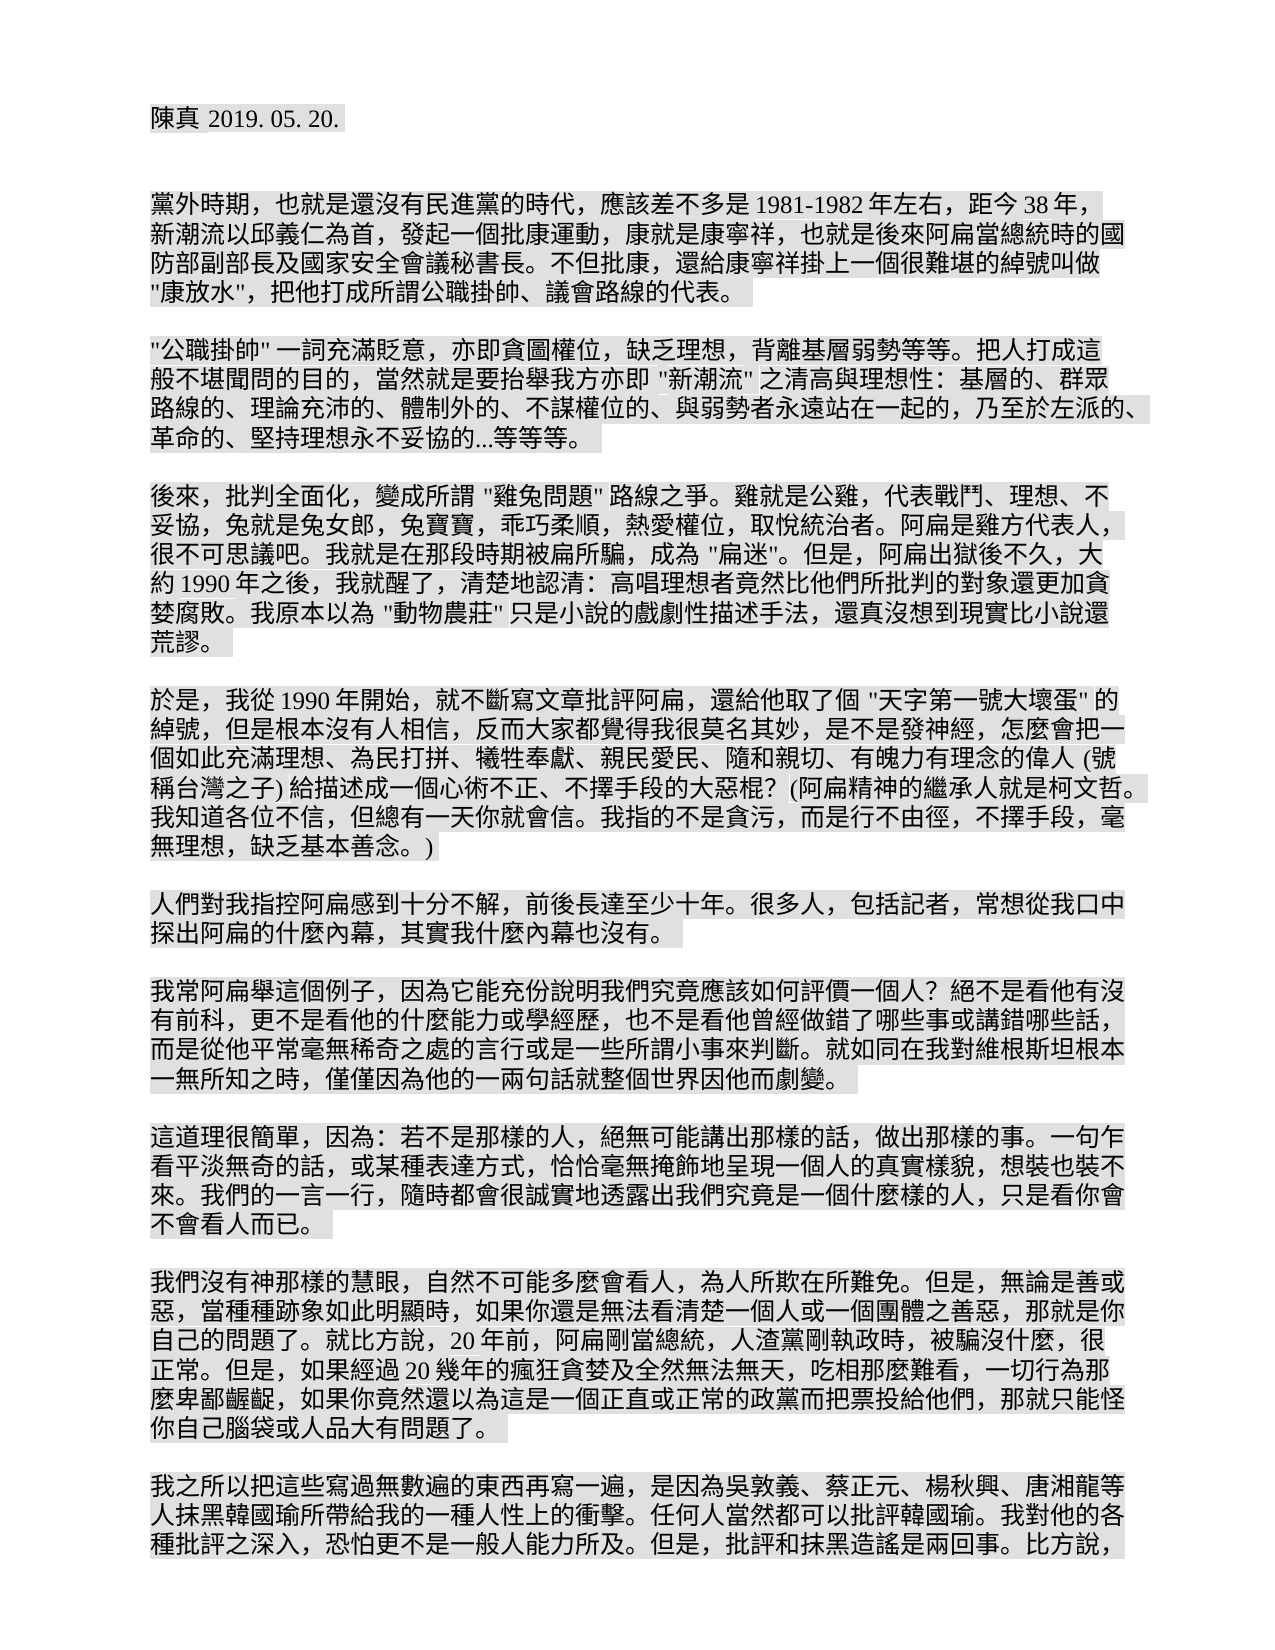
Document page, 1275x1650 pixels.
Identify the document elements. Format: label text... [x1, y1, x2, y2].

text 卡韓政變(48)：人性的邪門 陳真 2019. 05. 20. 黨外時期，也就是還沒有民進黨的時代，應該差不多是1981-1982年左右，距今38年，新潮流以邱義仁為首，發起一個批康運動，康就是康寧祥，也就是後來阿扁當總統時的國防部副部長及國家安全會議秘書長。不但批康，還給康寧祥掛上一個很難堪的綽號叫做 "康放水"，把他打成所謂公職掛帥、議會路線的代表。 "公職掛帥" 一詞充滿貶意，亦即貪圖權位，缺乏理想，背離基層弱勢等等。把人打成這般不堪聞問的目的，當然就是要抬舉我方亦即 "新潮流" 之清高與理想性：基層的、群眾路線的、理論充沛的、體制外的、不謀權位的、與弱勢者永遠站在一起的，乃至於左派的、革命的、堅持理想永不妥協的...等等等。 後來，批判全面化，變成所謂 "雞兔問題" 路線之爭。雞就是公雞，代表戰鬥、理想、不妥協，兔就是兔女郎，兔寶寶，乖巧柔順，熱愛權位，取悅統治者。阿扁是雞方代表人，很不可思議吧。我就是在那段時期被扁所騙，成為 "扁迷"。但是，阿扁出獄後不久，大約1990年之後，我就醒了，清楚地認清：高唱理想者竟然比他們所批判的對象還更加貪婪腐敗。我原本以為 "動物農莊" 只是小說的戲劇性描述手法，還真沒想到現實比小說還荒謬。 於是，我從1990年開始，就不斷寫文章批評阿扁，還給他取了個 "天字第一號大壞蛋" 的綽號，但是根本沒有人相信，反而大家都覺得我很莫名其妙，是不是發神經，怎麼會把一個如此充滿理想、為民打拼、犧牲奉獻、親民愛民、隨和親切、有魄力有理念的偉人 (號稱台灣之子) 給描述成一個心術不正、不擇手段的大惡棍？(阿扁精神的繼承人就是柯文哲。我知道各位不信，但總有一天你就會信。我指的不是貪污，而是行不由徑，不擇手段，毫無理想，缺乏基本善念。) 人們對我指控阿扁感到十分不解，前後長達至少十年。很多人，包括記者，常想從我口中探出阿扁的什麼內幕，其實我什麼內幕也沒有。 我常阿扁舉這個例子，因為它能充份說明我們究竟應該如何評價一個人？絕不是看他有沒有前科，更不是看他的什麼能力或學經歷，也不是看他曾經做錯了哪些事或講錯哪些話，而是從他平常毫無稀奇之處的言行或是一些所謂小事來判斷。就如同在我對維根斯坦根本一無所知之時，僅僅因為他的一兩句話就整個世界因他而劇變。 這道理很簡單，因為：若不是那樣的人，絕無可能講出那樣的話，做出那樣的事。一句乍看平淡無奇的話，或某種表達方式，恰恰毫無掩飾地呈現一個人的真實樣貌，想裝也裝不來。我們的一言一行，隨時都會很誠實地透露出我們究竟是一個什麼樣的人，只是看你會不會看人而已。 我們沒有神那樣的慧眼，自然不可能多麼會看人，為人所欺在所難免。但是，無論是善或惡，當種種跡象如此明顯時，如果你還是無法看清楚一個人或一個團體之善惡，那就是你自己的問題了。就比方說，20年前，阿扁剛當總統，人渣黨剛執政時，被騙沒什麼，很正常。但是，如果經過20幾年的瘋狂貪婪及全然無法無天，吃相那麼難看，一切行為那麼卑鄙齷齪，如果你竟然還以為這是一個正直或正常的政黨而把票投給他們，那就只能怪你自己腦袋或人品大有問題了。 我之所以把這些寫過無數遍的東西再寫一遍，是因為吳敦義、蔡正元、楊秋興、唐湘龍等人抹黑韓國瑜所帶給我的一種人性上的衝擊。任何人當然都可以批評韓國瑜。我對他的各種批評之深入，恐怕更不是一般人能力所及。但是，批評和抹黑造謠是兩回事。比方說，你可以反對他參選總統，但你不能把一種與道德無關的東西故意扭曲成一種人格污點；你也不能昨天鼓勵韓國瑜參選，說好棒！救國救民非他莫屬！然後今天卻又對他之參選進行道德指控與人格抹黑，說若支持他就是喪失天良，就只因為你有了新歡--郭台銘。這不是為人之道，更非朋友之道。這就是心機。連這麼小的事，不過只是支持誰選個總統，居然也能使出這樣的心機。 台灣似乎經常在流行一些宮廷劇，我沒看過，但是據護士們說宮廷內鬥情節相當陰險。其實，當我看多了人事之陰暗，一般小說或戲劇那種屬於幼兒園大班的心機，很難讓我感到震撼。Emir Kusturica及費里尼常說藝術比生活大，夢境比現實還真實。這些話我基本上十分認同，但是，藝術必須到達某種境界，才有可能大於生活。如果要講陰險，我看過最陰險的橋段就是： 一，波蘭斯基的 "失嬰記"，一堆八卦婆七言八舌很熱心地聊些日常瑣事。 二，"大法師" 裡魔鬼當著大法師面前憑空打開抽屜，大法師問他說："這是你打開的嗎？" 魔鬼溫和隨性地點點頭。大法師說："那你再打開一次給我看啊"。魔鬼依舊很溫和地說："in time"，亦即到時候再看著辦。 我特別對於魔鬼的反應感到不寒而慄，還好一般人的心眼還沒有邪門陰沉到這個地步。 [150, 75, 1125, 1559]
